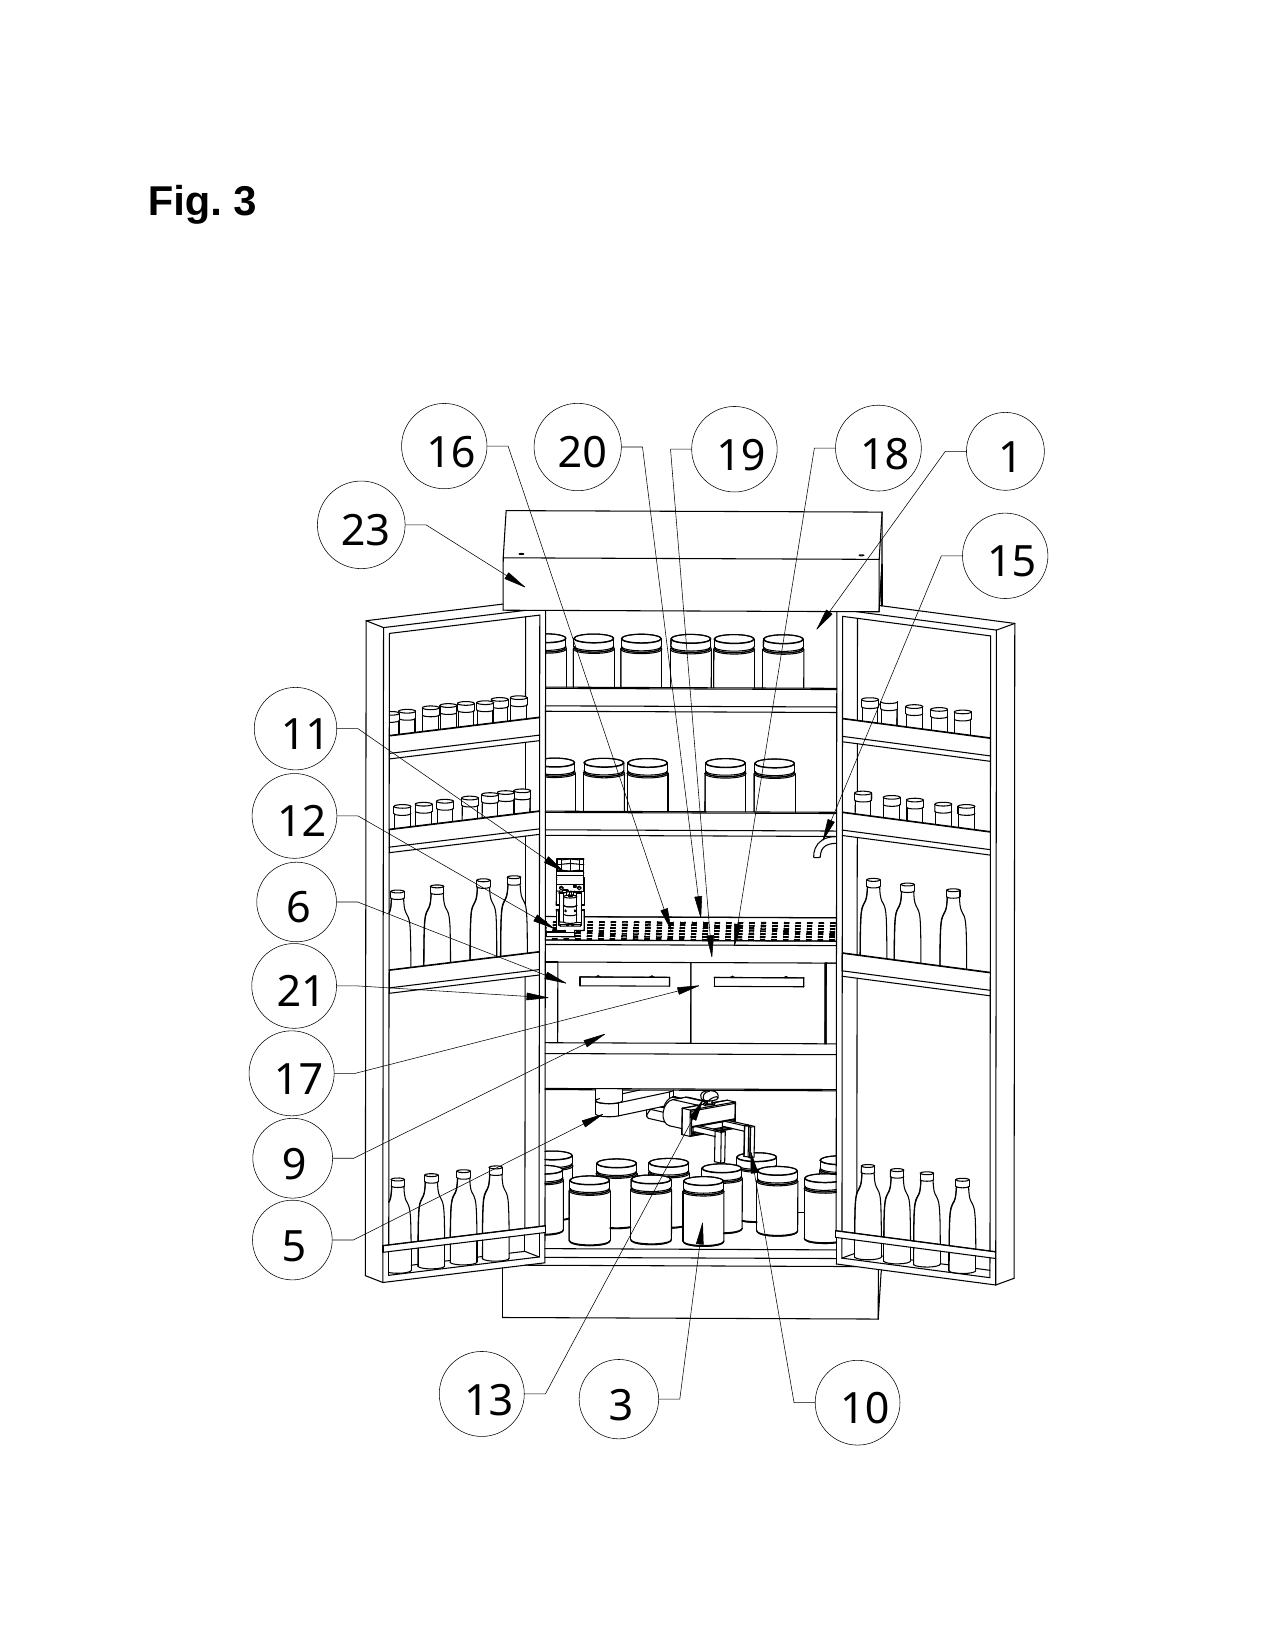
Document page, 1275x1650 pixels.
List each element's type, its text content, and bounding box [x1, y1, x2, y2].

text Fig. 3 [148, 176, 1157, 224]
